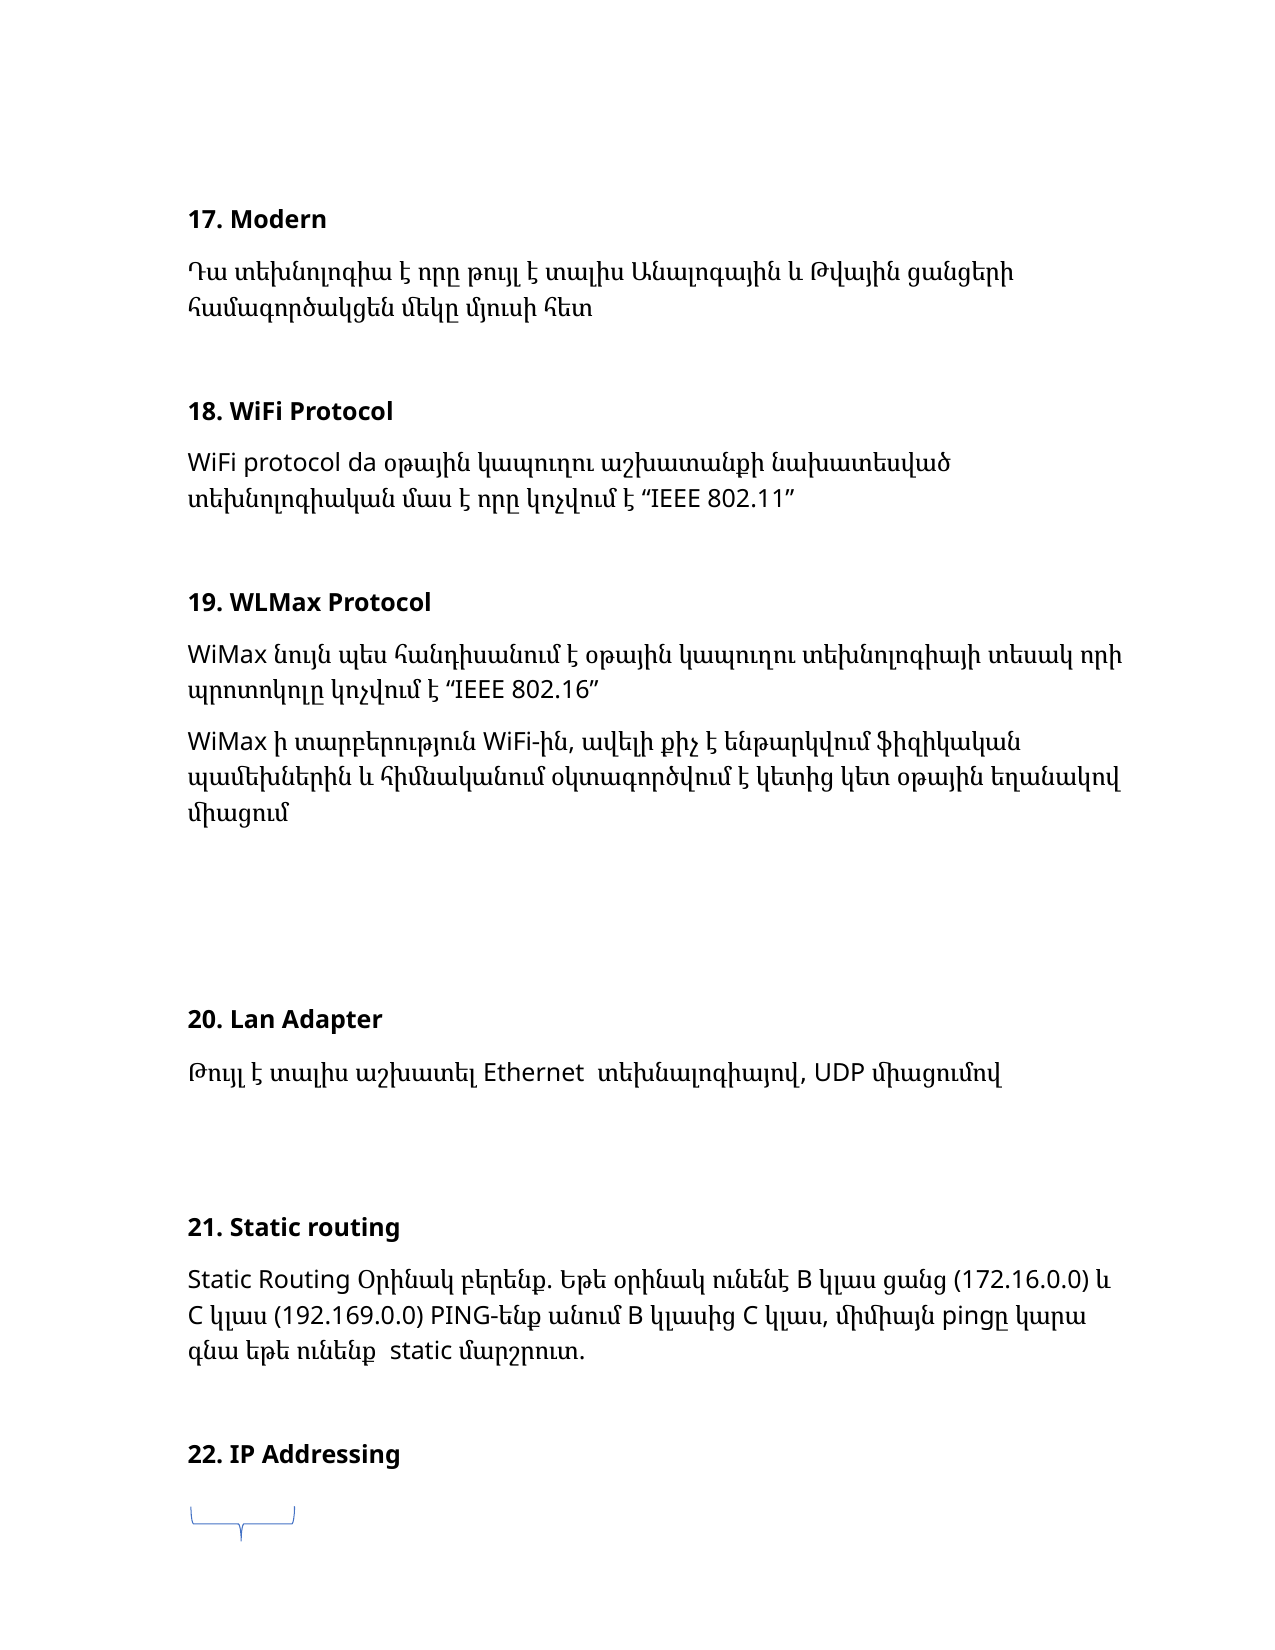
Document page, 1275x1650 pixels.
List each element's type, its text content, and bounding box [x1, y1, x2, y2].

text Static Routing Օրինակ բերենք. Եթե օրինակ ունենէ B կլաս ցանց (172.16.0.0) և C կլաս (192.169.0.0) PING-ենք անում B կլասից C կլաս, միմիայն pingը կարա գնա եթե ունենք static մարշրուտ. [187, 1262, 1125, 1367]
text 22. IP Addressing [187, 1437, 1125, 1471]
text WiMax ի տարբերություն WiFi-ին, ավելի քիչ է ենթարկվում ֆիզիկական պամեխներին և հիմնականում օկտագործվում է կետից կետ օթային եղանակով միացում [187, 724, 1125, 828]
text 19. WLMax Protocol [187, 584, 1125, 618]
text 20. Lan Adapter [187, 1002, 1125, 1036]
text 21. Static routing [187, 1210, 1125, 1244]
text WiFi protocol da օթային կապուղու աշխատանքի նախատեսված տեխնոլոգիական մաս է որը կոչվում է “IEEE 802.11” [187, 445, 1125, 514]
text 18. WiFi Protocol [187, 393, 1125, 427]
text Դա տեխնոլոգիա է որը թույլ է տալիս Անալոգային և Թվային ցանցերի համագործակցեն մեկը մյուսի հետ [187, 254, 1125, 323]
text 17. Modern [187, 202, 1125, 236]
text Թույլ է տալիս աշխատել Ethernet տեխնալոգիայով, UDP միացումով [187, 1054, 1125, 1088]
text WiMax նույն պես հանդիսանում է օթային կապուղու տեխնոլոգիայի տեսակ որի պրոտոկոլը կոչվում է “IEEE 802.16” [187, 636, 1125, 706]
